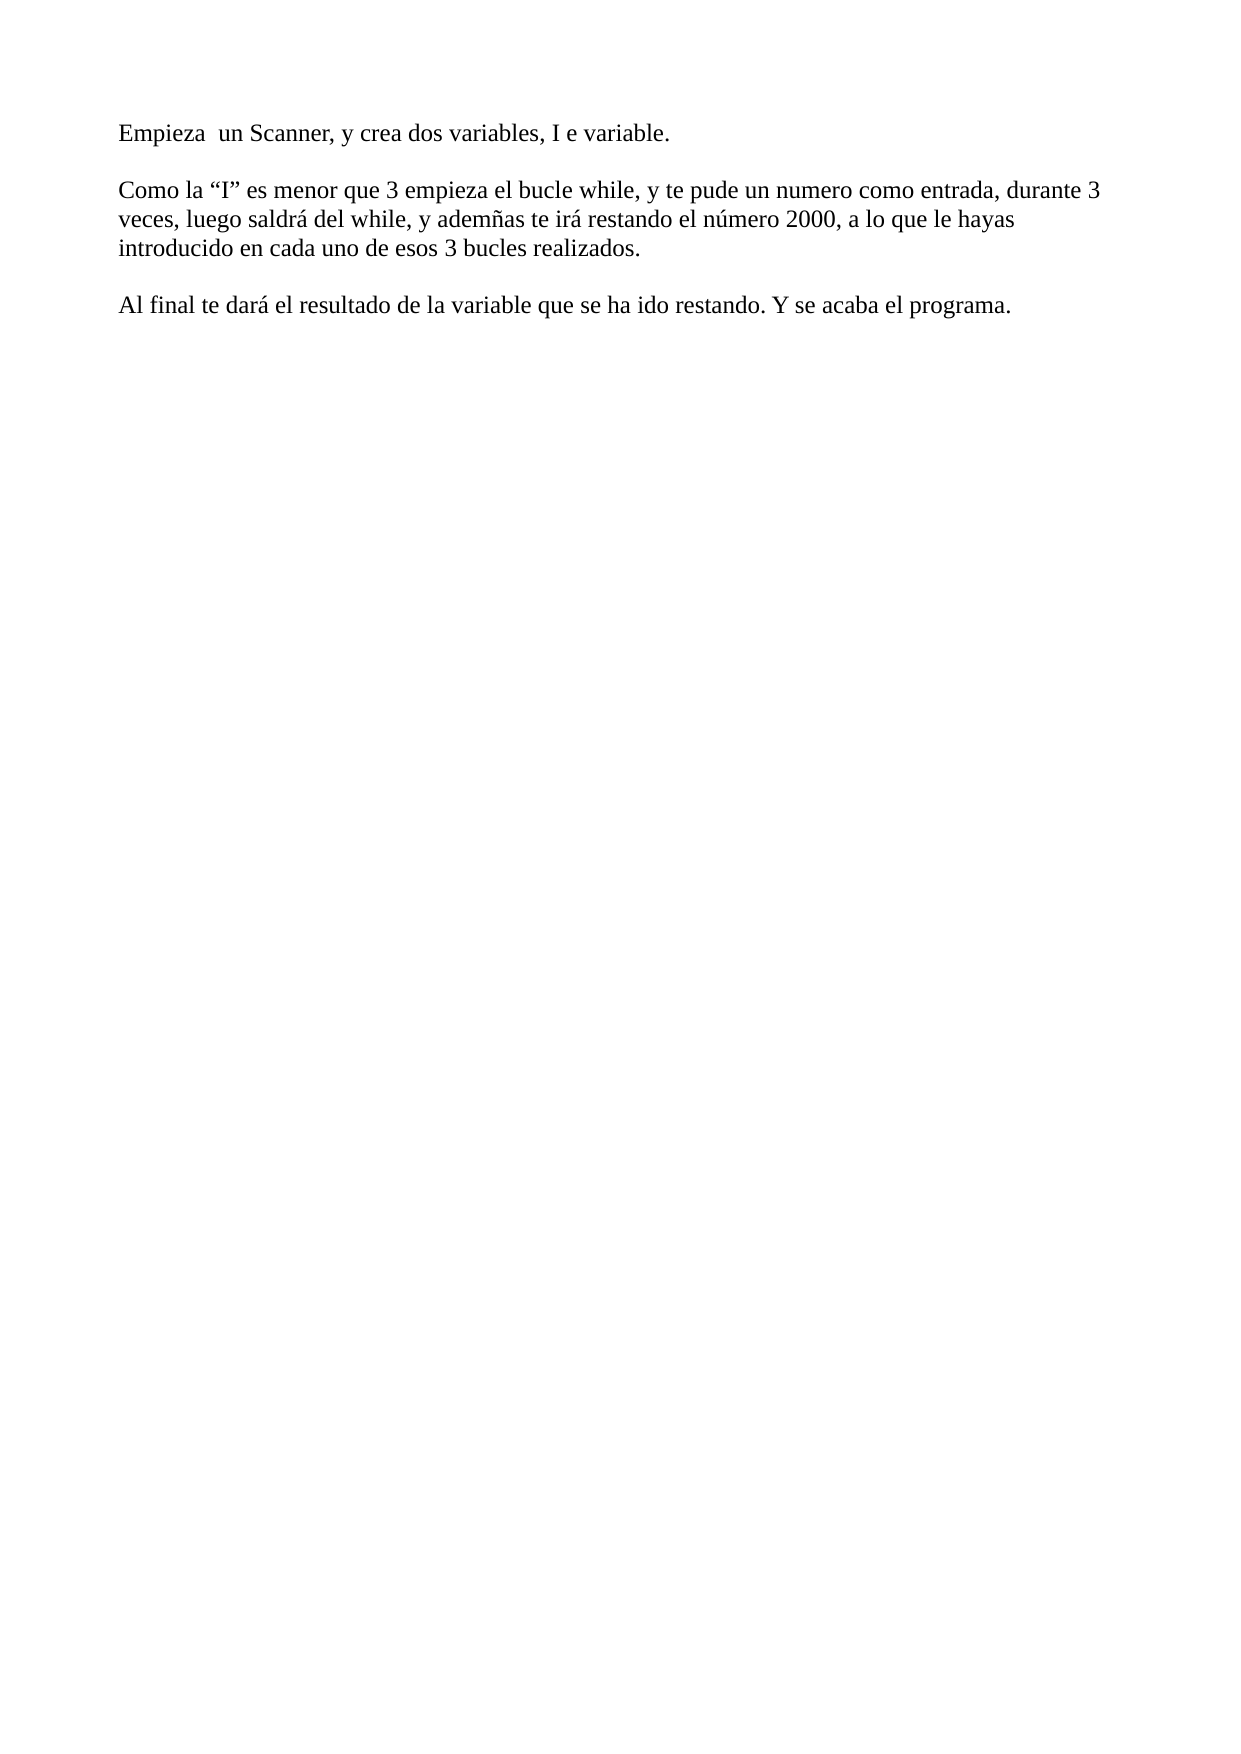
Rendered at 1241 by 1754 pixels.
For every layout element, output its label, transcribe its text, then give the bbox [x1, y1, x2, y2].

text Como la “I” es menor que 3 empieza el bucle while, y te pude un numero como entrada, durante 3 veces, luego saldrá del while, y ademñas te irá restando el número 2000, a lo que le hayas introducido en cada uno de esos 3 bucles realizados. [118, 176, 1122, 262]
text Empieza un Scanner, y crea dos variables, I e variable. [118, 118, 1122, 147]
text Al final te dará el resultado de la variable que se ha ido restando. Y se acaba el programa. [118, 291, 1122, 319]
